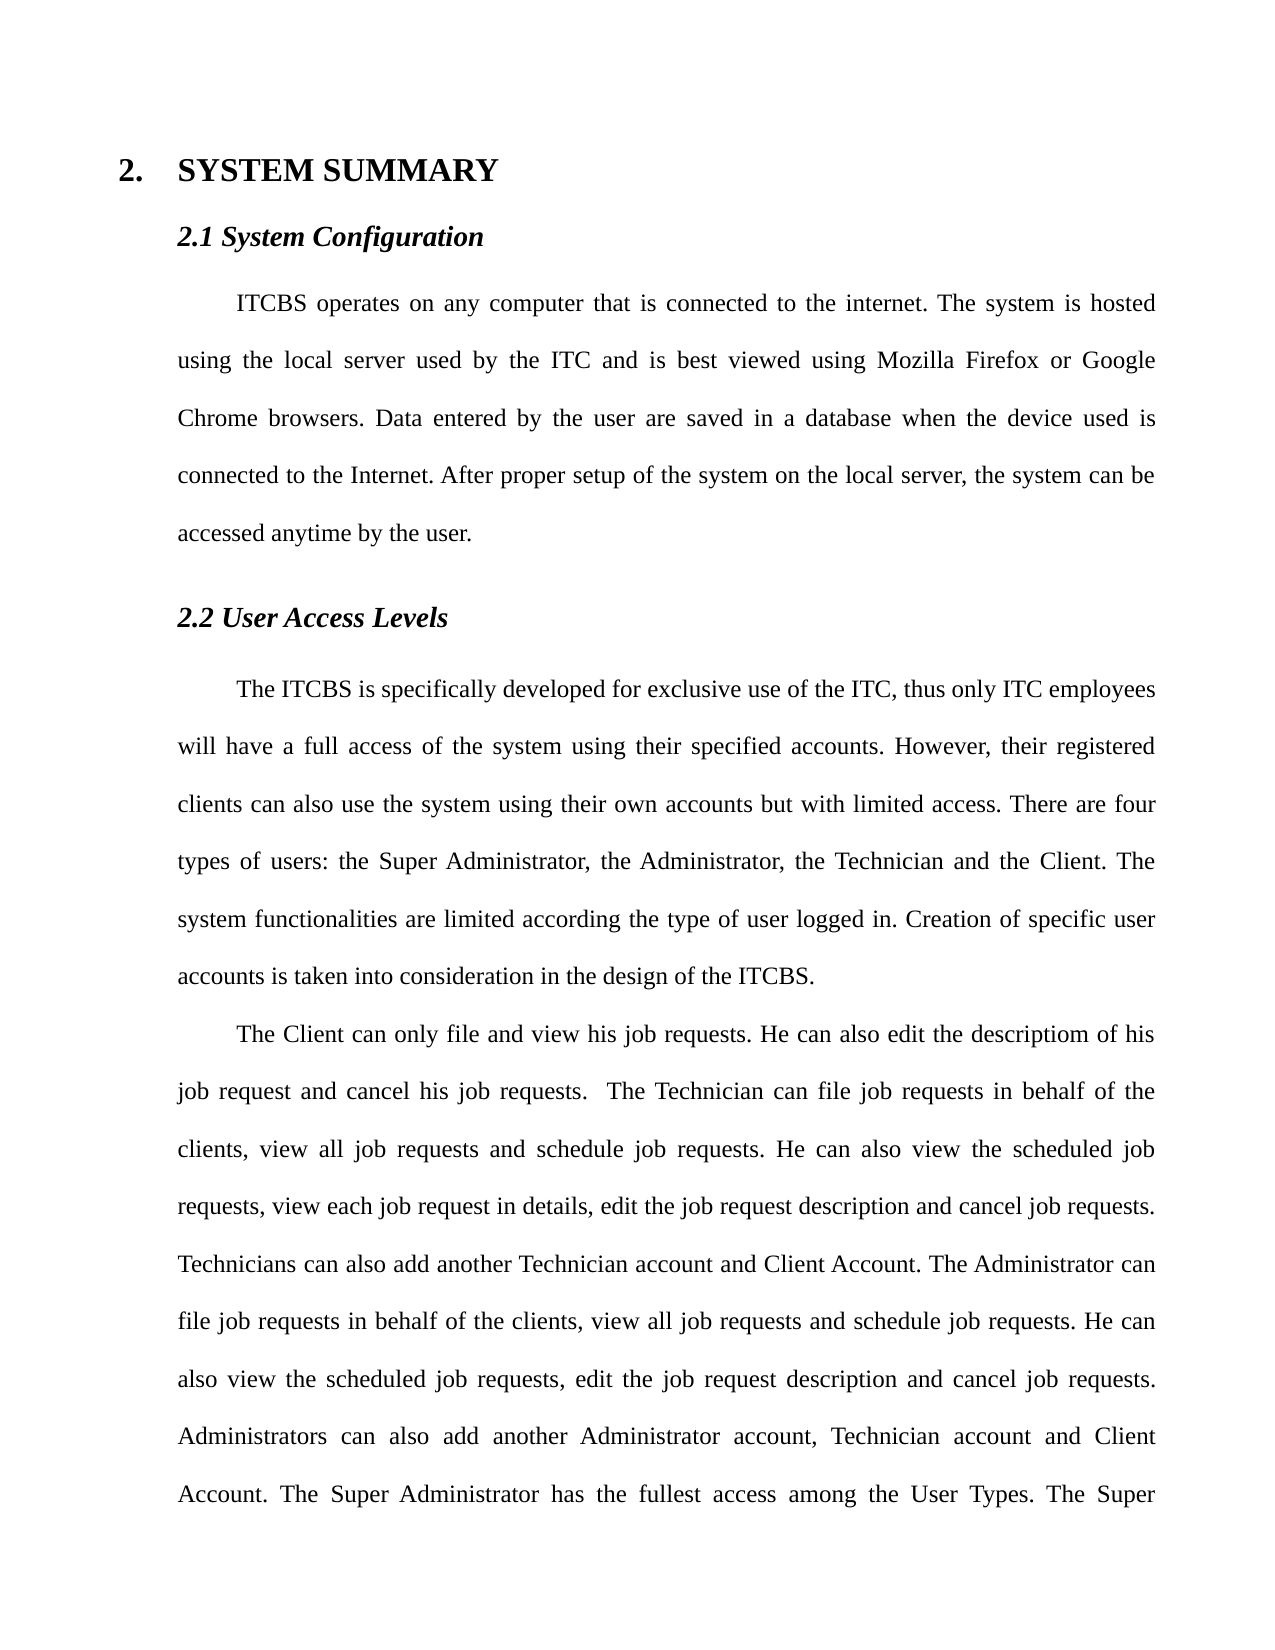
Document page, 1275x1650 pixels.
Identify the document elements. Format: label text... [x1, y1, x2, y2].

text The ITCBS is specifically developed for exclusive use of the ITC, thus only ITC employees will have a full access of the system using their specified accounts. However, their registered clients can also use the system using their own accounts but with limited access. There are four types of users: the Super Administrator, the Administrator, the Technician and the Client. The system functionalities are limited according the type of user logged in. Creation of specific user accounts is taken into consideration in the design of the ITCBS. [177, 674, 1157, 990]
text ITCBS operates on any computer that is connected to the internet. The system is hosted using the local server used by the ITC and is best viewed using Mozilla Firefox or Google Chrome browsers. Data entered by the user are saved in a database when the device used is connected to the Internet. After proper setup of the system on the local server, the system can be accessed anytime by the user. [177, 288, 1157, 547]
text The Client can only file and view his job requests. He can also edit the descriptiom of his job request and cancel his job requests. The Technician can file job requests in behalf of the clients, view all job requests and schedule job requests. He can also view the scheduled job requests, view each job request in details, edit the job request description and cancel job requests. Technicians can also add another Technician account and Client Account. The Administrator can file job requests in behalf of the clients, view all job requests and schedule job requests. He can also view the scheduled job requests, edit the job request description and cancel job requests. Administrators can also add another Administrator account, Technician account and Client Account. The Super Administrator has the fullest access among the User Types. The Super [177, 1019, 1157, 1508]
subtitle 2.1 System Configuration [177, 219, 1157, 253]
subtitle SYSTEM SUMMARY [118, 150, 1157, 188]
subtitle 2.2 User Access Levels [177, 601, 1157, 634]
